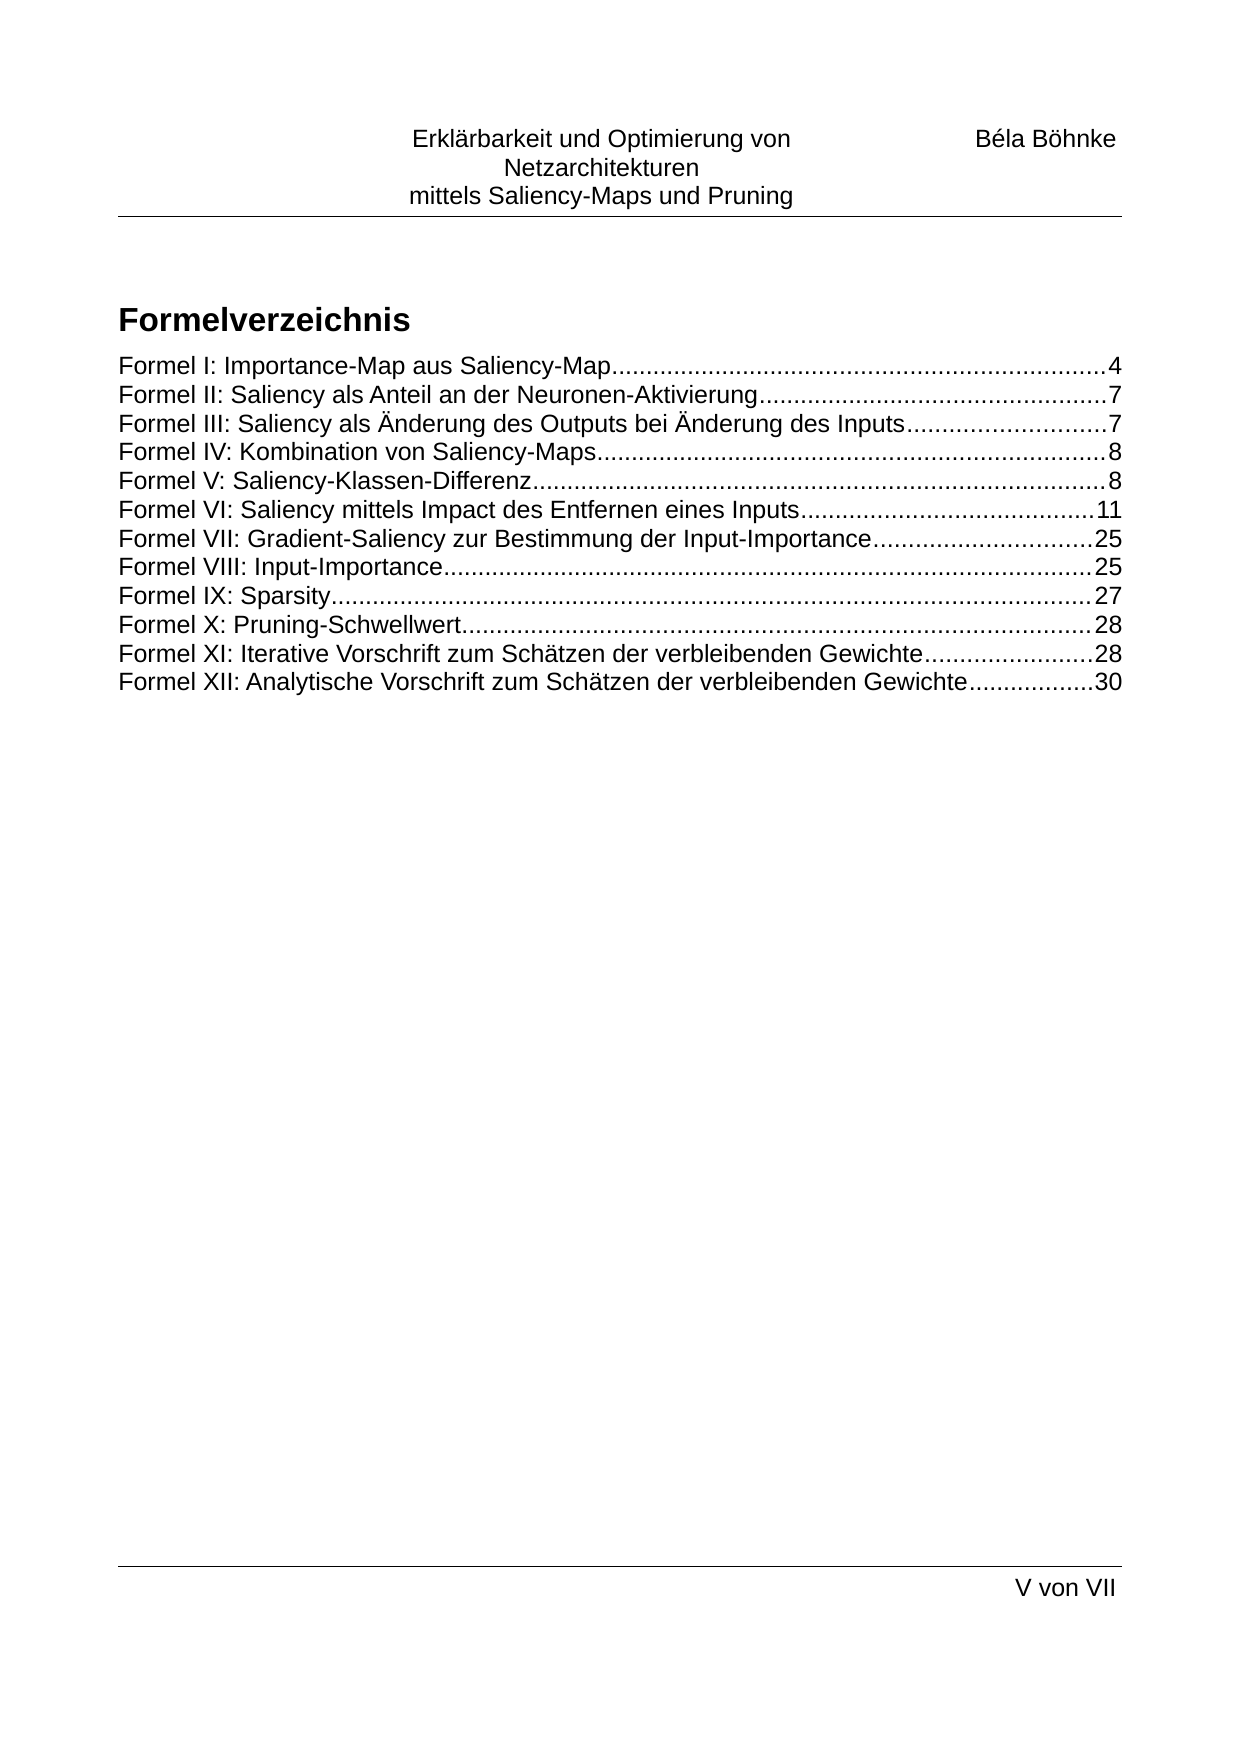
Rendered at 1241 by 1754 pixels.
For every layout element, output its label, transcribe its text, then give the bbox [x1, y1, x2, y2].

text Formel IX: Sparsity 27 [118, 581, 1122, 610]
text Formel X: Pruning-Schwellwert 28 [118, 610, 1122, 638]
text Formel XII: Analytische Vorschrift zum Schätzen der verbleibenden Gewichte 30 [118, 667, 1122, 696]
text Formel VII: Gradient-Saliency zur Bestimmung der Input-Importance 25 [118, 523, 1122, 552]
text Formel VI: Saliency mittels Impact des Entfernen eines Inputs 11 [118, 495, 1122, 523]
text Formel V: Saliency-Klassen-Differenz 8 [118, 466, 1122, 495]
text Formel II: Saliency als Anteil an der Neuronen-Aktivierung 7 [118, 380, 1122, 408]
text Formel I: Importance-Map aus Saliency-Map 4 [118, 351, 1122, 380]
text Formel XI: Iterative Vorschrift zum Schätzen der verbleibenden Gewichte 28 [118, 638, 1122, 667]
text Formel VIII: Input-Importance 25 [118, 552, 1122, 581]
subtitle Formelverzeichnis [118, 300, 1122, 338]
text Formel III: Saliency als Änderung des Outputs bei Änderung des Inputs 7 [118, 408, 1122, 437]
text Formel IV: Kombination von Saliency-Maps 8 [118, 437, 1122, 466]
